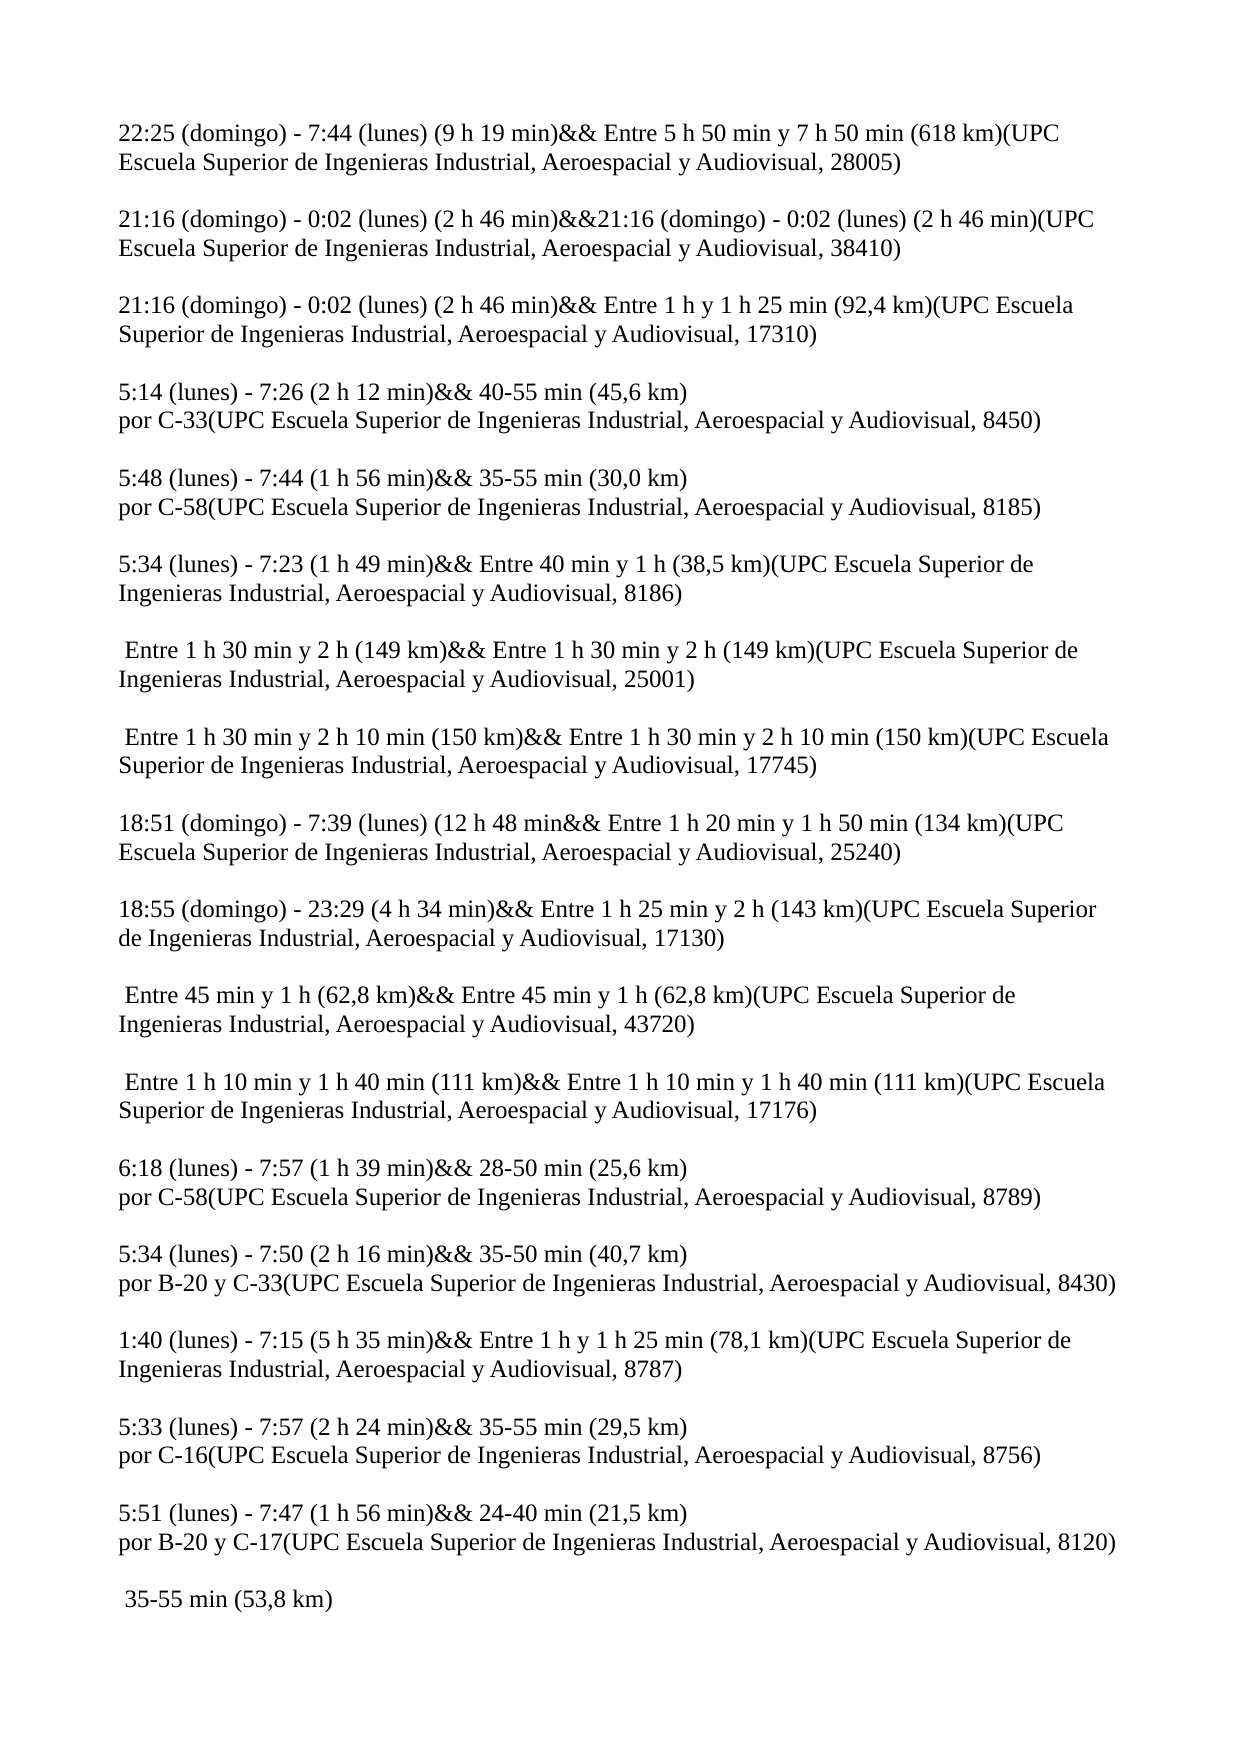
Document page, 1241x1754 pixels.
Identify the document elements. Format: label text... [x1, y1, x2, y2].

text 5:48 (lunes) - 7:44 (1 h 56 min)&& 35-55 min (30,0 km) [118, 463, 1122, 492]
text 18:55 (domingo) - 23:29 (4 h 34 min)&& Entre 1 h 25 min y 2 h (143 km)(UPC Escuela Superior de Ingenieras Industrial, Aeroespacial y Audiovisual, 17130) [118, 894, 1122, 952]
text Entre 1 h 10 min y 1 h 40 min (111 km)&& Entre 1 h 10 min y 1 h 40 min (111 km)(UPC Escuela Superior de Ingenieras Industrial, Aeroespacial y Audiovisual, 17176) [118, 1067, 1122, 1124]
text por C-33(UPC Escuela Superior de Ingenieras Industrial, Aeroespacial y Audiovisual, 8450) [118, 406, 1122, 434]
text 6:18 (lunes) - 7:57 (1 h 39 min)&& 28-50 min (25,6 km) [118, 1153, 1122, 1182]
text por C-16(UPC Escuela Superior de Ingenieras Industrial, Aeroespacial y Audiovisual, 8756) [118, 1441, 1122, 1469]
text Entre 45 min y 1 h (62,8 km)&& Entre 45 min y 1 h (62,8 km)(UPC Escuela Superior de Ingenieras Industrial, Aeroespacial y Audiovisual, 43720) [118, 981, 1122, 1038]
text por C-58(UPC Escuela Superior de Ingenieras Industrial, Aeroespacial y Audiovisual, 8789) [118, 1182, 1122, 1211]
text 22:25 (domingo) - 7:44 (lunes) (9 h 19 min)&& Entre 5 h 50 min y 7 h 50 min (618 km)(UPC Escuela Superior de Ingenieras Industrial, Aeroespacial y Audiovisual, 28005) [118, 118, 1122, 176]
text 1:40 (lunes) - 7:15 (5 h 35 min)&& Entre 1 h y 1 h 25 min (78,1 km)(UPC Escuela Superior de Ingenieras Industrial, Aeroespacial y Audiovisual, 8787) [118, 1326, 1122, 1383]
text por C-58(UPC Escuela Superior de Ingenieras Industrial, Aeroespacial y Audiovisual, 8185) [118, 492, 1122, 521]
text 21:16 (domingo) - 0:02 (lunes) (2 h 46 min)&& Entre 1 h y 1 h 25 min (92,4 km)(UPC Escuela Superior de Ingenieras Industrial, Aeroespacial y Audiovisual, 17310) [118, 291, 1122, 348]
text 21:16 (domingo) - 0:02 (lunes) (2 h 46 min)&&21:16 (domingo) - 0:02 (lunes) (2 h 46 min)(UPC Escuela Superior de Ingenieras Industrial, Aeroespacial y Audiovisual, 38410) [118, 204, 1122, 262]
text Entre 1 h 30 min y 2 h 10 min (150 km)&& Entre 1 h 30 min y 2 h 10 min (150 km)(UPC Escuela Superior de Ingenieras Industrial, Aeroespacial y Audiovisual, 17745) [118, 722, 1122, 779]
text por B-20 y C-17(UPC Escuela Superior de Ingenieras Industrial, Aeroespacial y Audiovisual, 8120) [118, 1527, 1122, 1556]
text 5:51 (lunes) - 7:47 (1 h 56 min)&& 24-40 min (21,5 km) [118, 1498, 1122, 1527]
text 5:34 (lunes) - 7:23 (1 h 49 min)&& Entre 40 min y 1 h (38,5 km)(UPC Escuela Superior de Ingenieras Industrial, Aeroespacial y Audiovisual, 8186) [118, 549, 1122, 607]
text 5:34 (lunes) - 7:50 (2 h 16 min)&& 35-50 min (40,7 km) [118, 1239, 1122, 1268]
text 18:51 (domingo) - 7:39 (lunes) (12 h 48 min&& Entre 1 h 20 min y 1 h 50 min (134 km)(UPC Escuela Superior de Ingenieras Industrial, Aeroespacial y Audiovisual, 25240) [118, 808, 1122, 866]
text 35-55 min (53,8 km) [118, 1584, 1122, 1613]
text 5:14 (lunes) - 7:26 (2 h 12 min)&& 40-55 min (45,6 km) [118, 377, 1122, 406]
text Entre 1 h 30 min y 2 h (149 km)&& Entre 1 h 30 min y 2 h (149 km)(UPC Escuela Superior de Ingenieras Industrial, Aeroespacial y Audiovisual, 25001) [118, 636, 1122, 693]
text 5:33 (lunes) - 7:57 (2 h 24 min)&& 35-55 min (29,5 km) [118, 1412, 1122, 1441]
text por B-20 y C-33(UPC Escuela Superior de Ingenieras Industrial, Aeroespacial y Audiovisual, 8430) [118, 1268, 1122, 1297]
